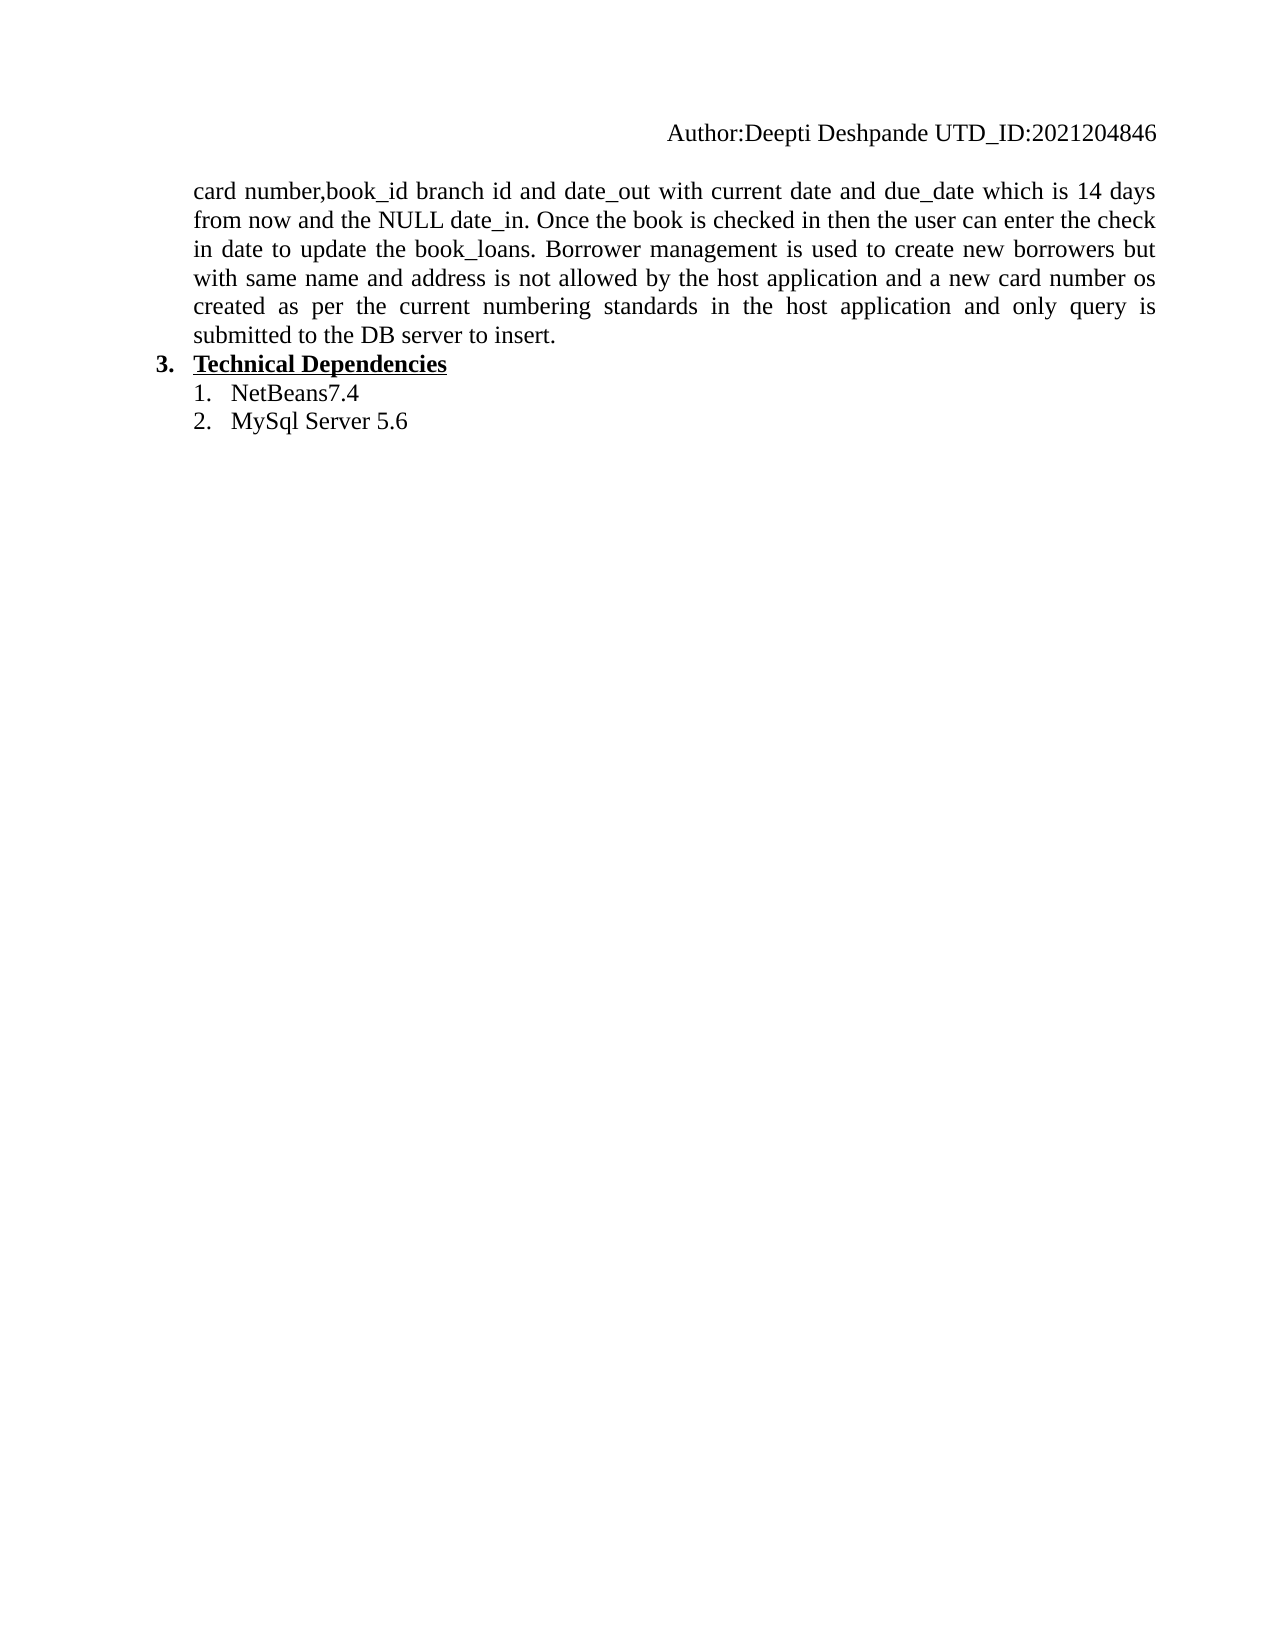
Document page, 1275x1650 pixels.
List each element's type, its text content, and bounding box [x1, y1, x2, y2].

list Technical Dependencies [156, 349, 1157, 378]
list NetBeans7.4 [193, 378, 1157, 406]
list MySql Server 5.6 [193, 406, 1157, 435]
list card number,book_id branch id and date_out with current date and due_date which is 14 days from now and the NULL date_in. Once the book is checked in then the user can enter the check in date to update the book_loans. Borrower management is used to create new borrowers but with same name and address is not allowed by the host application and a new card number os created as per the current numbering standards in the host application and only query is submitted to the DB server to insert. [156, 176, 1157, 349]
